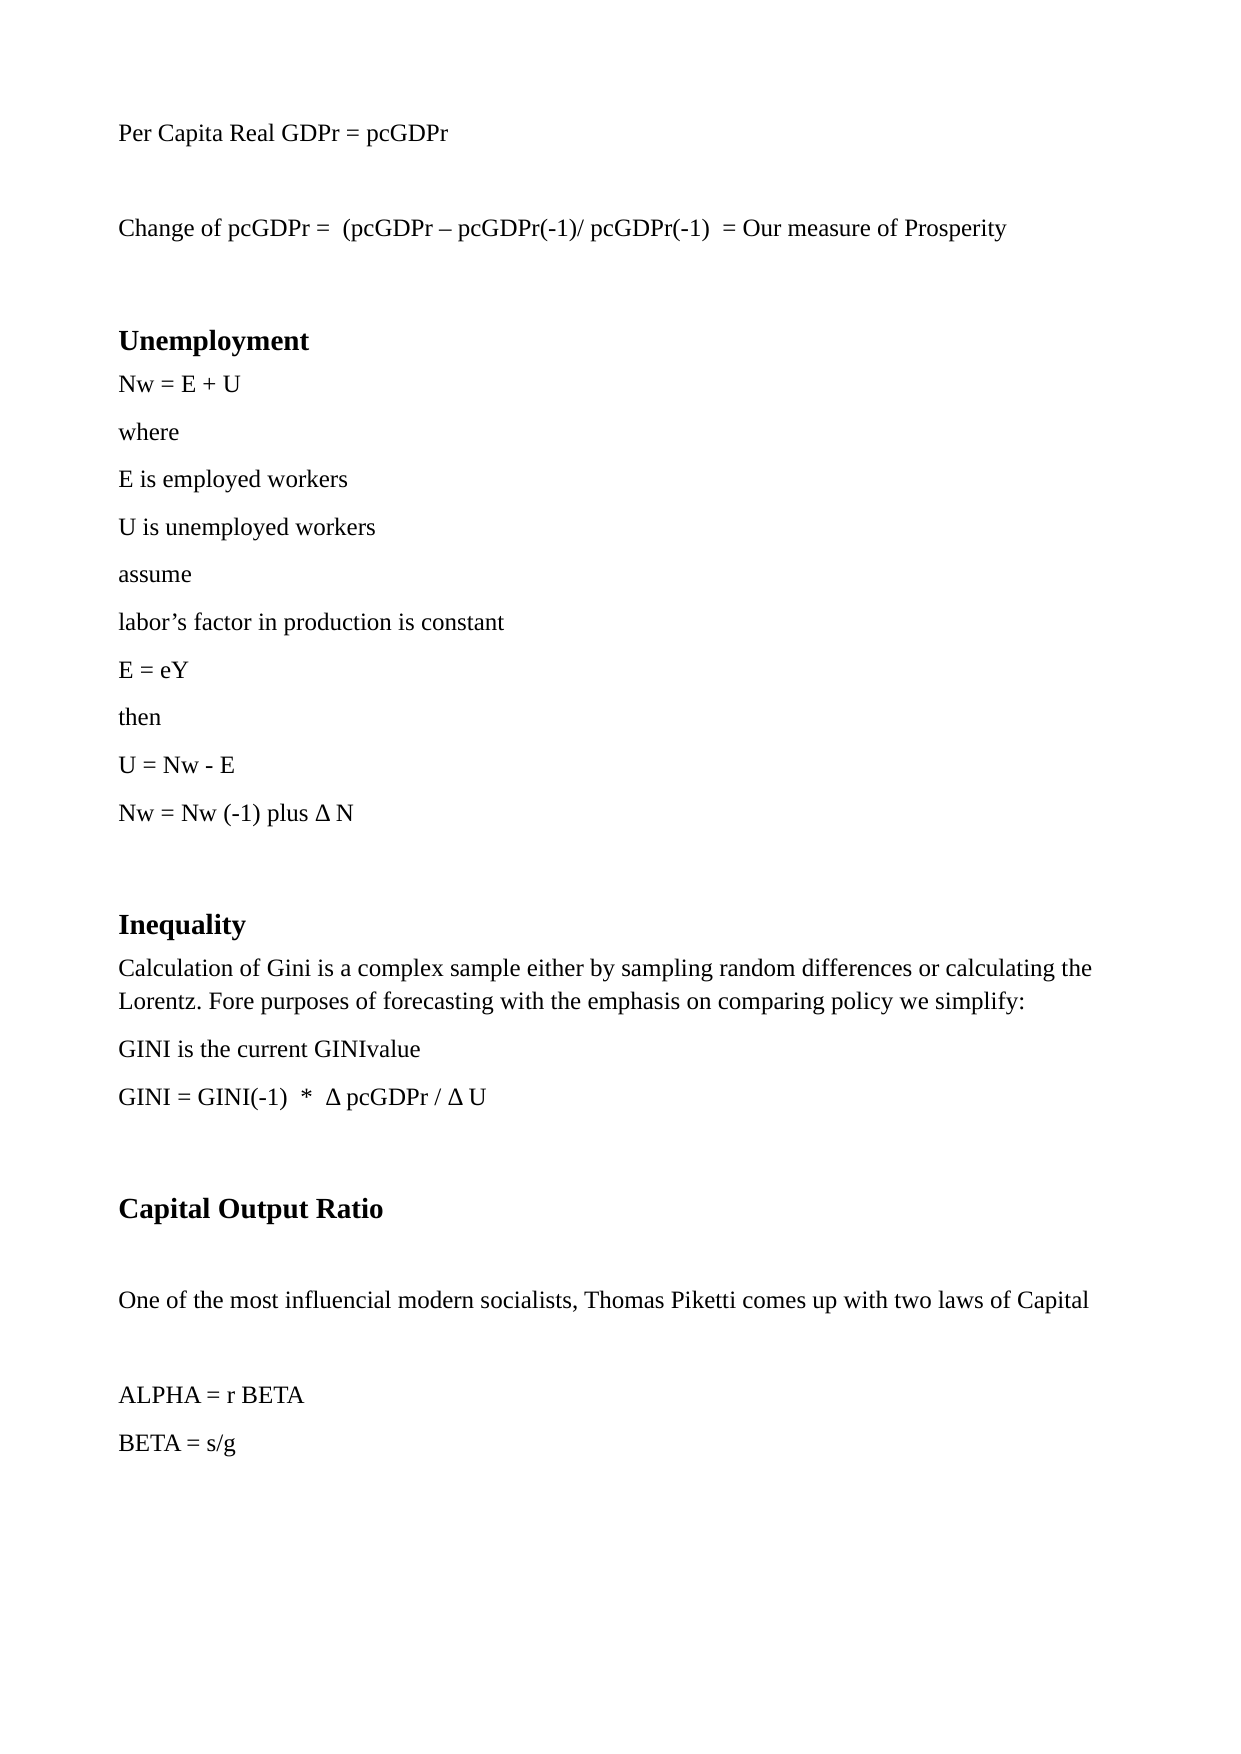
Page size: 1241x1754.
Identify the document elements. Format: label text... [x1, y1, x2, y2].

text Nw = E + U [118, 369, 1122, 398]
subtitle Inequality [118, 907, 1122, 941]
text E is employed workers [118, 464, 1122, 493]
text One of the most influencial modern socialists, Thomas Piketti comes up with two laws of Capital [118, 1285, 1122, 1314]
subtitle Capital Output Ratio [118, 1191, 1122, 1225]
text U = Nw - E [118, 750, 1122, 779]
text then [118, 702, 1122, 731]
text GINI is the current GINIvalue [118, 1034, 1122, 1063]
text ALPHA = r BETA [118, 1380, 1122, 1409]
text BETA = s/g [118, 1428, 1122, 1457]
text assume [118, 559, 1122, 588]
text GINI = GINI(-1) * Δ pcGDPr / Δ U [118, 1082, 1122, 1110]
text Calculation of Gini is a complex sample either by sampling random differences or calculating the Lorentz. Fore purposes of forecasting with the emphasis on comparing policy we simplify: [118, 953, 1122, 1015]
subtitle Unemployment [118, 323, 1122, 357]
text labor’s factor in production is constant [118, 607, 1122, 636]
text U is unemployed workers [118, 512, 1122, 541]
text Per Capita Real GDPr = pcGDPr [118, 118, 1122, 147]
text where [118, 417, 1122, 446]
text Nw = Nw (-1) plus Δ N [118, 798, 1122, 826]
text Change of pcGDPr = (pcGDPr – pcGDPr(-1)/ pcGDPr(-1) = Our measure of Prosperity [118, 213, 1122, 242]
text E = eY [118, 655, 1122, 683]
